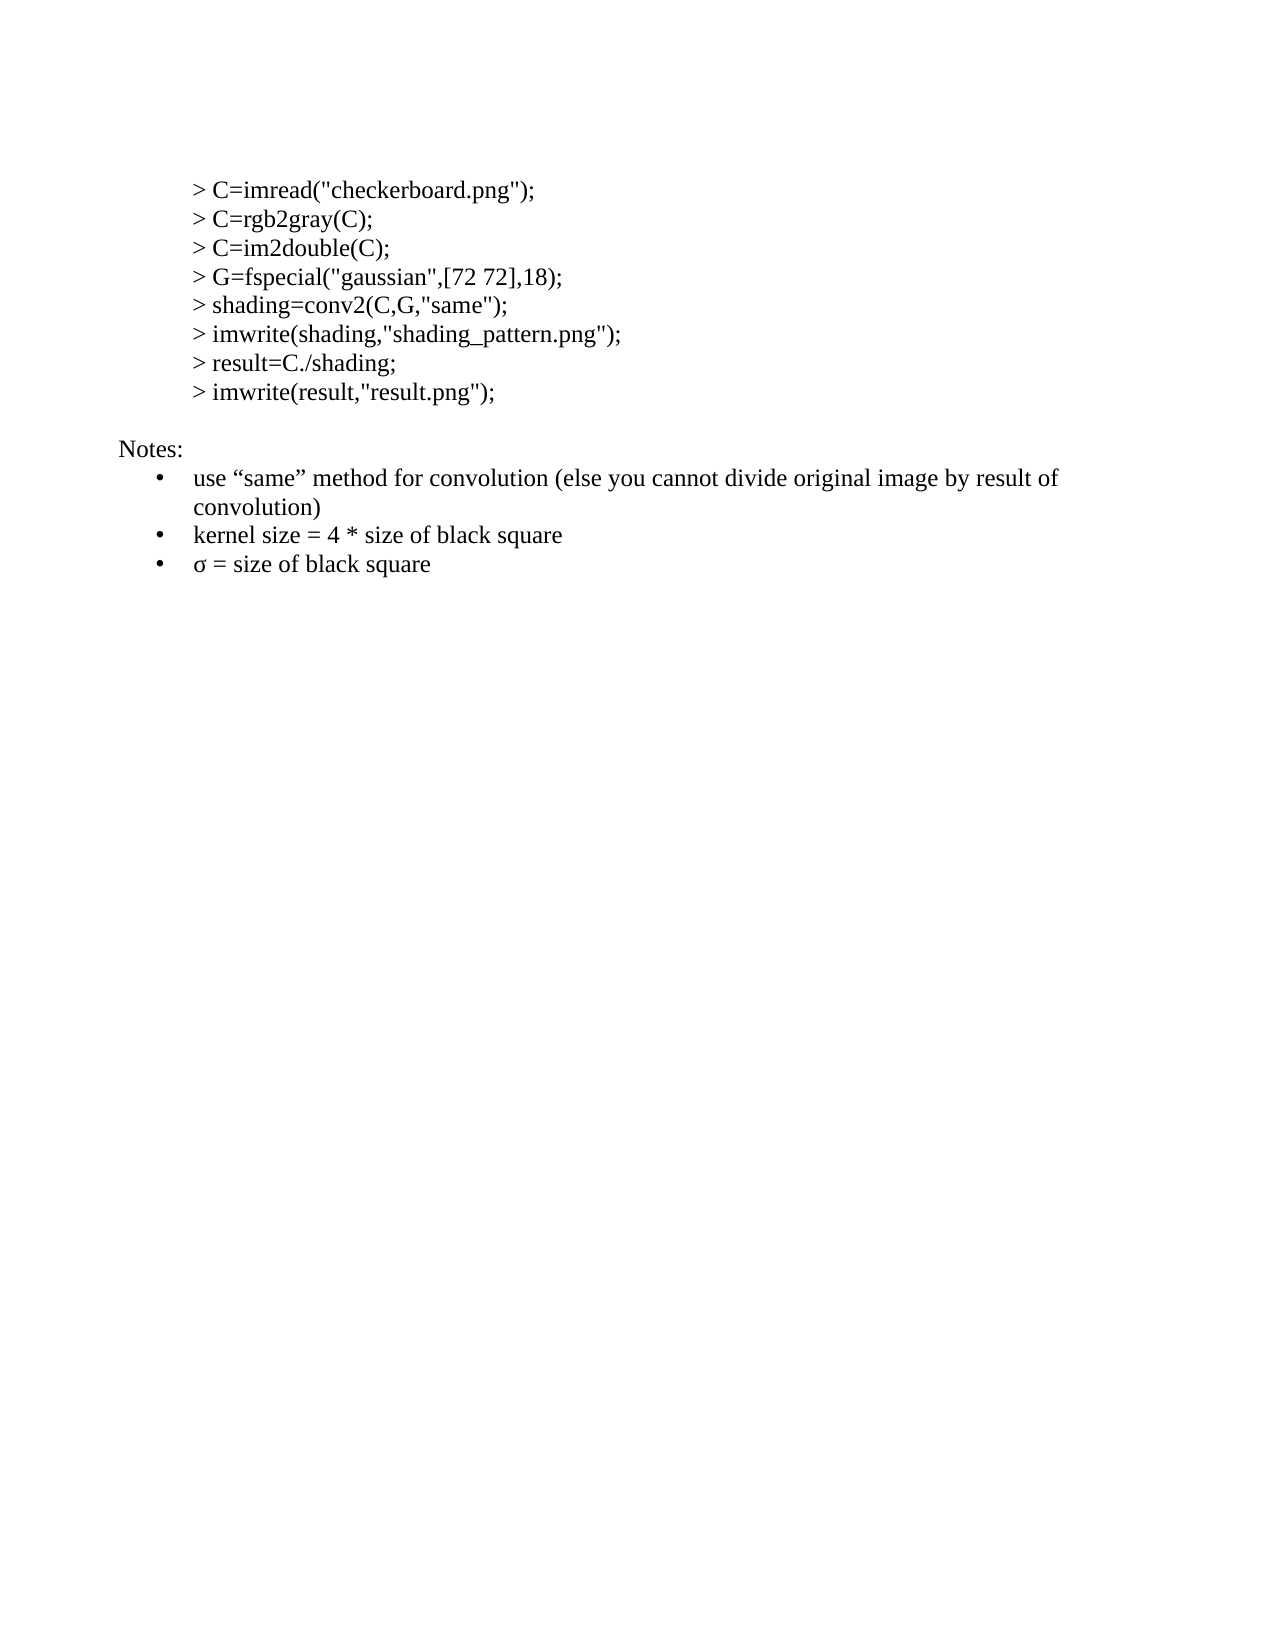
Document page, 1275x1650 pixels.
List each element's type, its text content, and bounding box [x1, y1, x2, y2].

text > G=fspecial("gaussian",[72 72],18); [192, 262, 1157, 291]
list use “same” method for convolution (else you cannot divide original image by result of convolution) [156, 463, 1157, 521]
text > C=rgb2gray(C); [192, 204, 1157, 233]
text > C=imread("checkerboard.png"); [192, 176, 1157, 204]
text > result=C./shading; [192, 348, 1157, 377]
text > C=im2double(C); [192, 233, 1157, 262]
list σ = size of black square [156, 549, 1157, 578]
list kernel size = 4 * size of black square [156, 521, 1157, 549]
text > imwrite(shading,"shading_pattern.png"); [192, 319, 1157, 348]
text > shading=conv2(C,G,"same"); [192, 291, 1157, 319]
text > imwrite(result,"result.png"); [192, 377, 1157, 406]
text Notes: [118, 434, 1157, 463]
